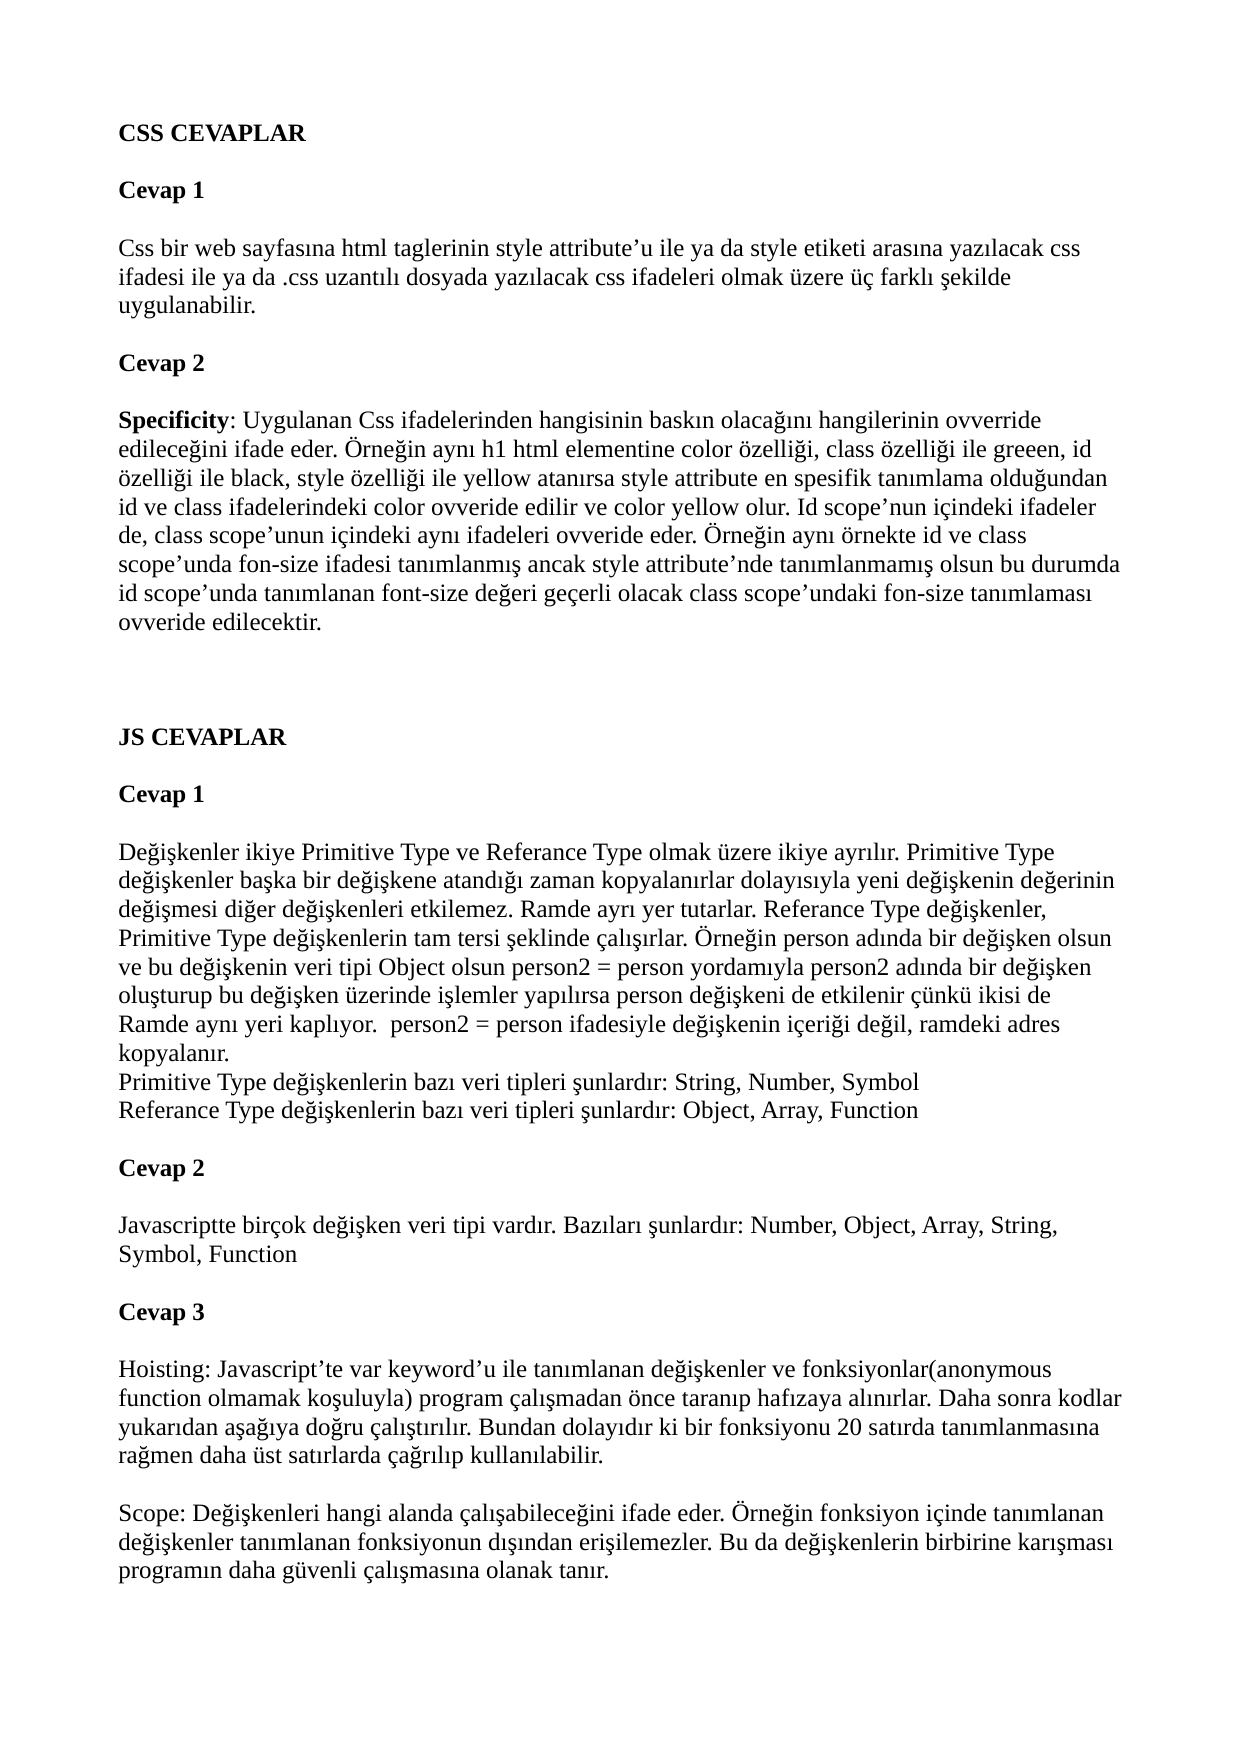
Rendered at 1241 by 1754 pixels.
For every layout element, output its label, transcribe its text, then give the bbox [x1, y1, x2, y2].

text Scope: Değişkenleri hangi alanda çalışabileceğini ifade eder. Örneğin fonksiyon içinde tanımlanan değişkenler tanımlanan fonksiyonun dışından erişilemezler. Bu da değişkenlerin birbirine karışması programın daha güvenli çalışmasına olanak tanır. [118, 1498, 1122, 1584]
text Cevap 1 [118, 176, 1122, 204]
text Hoisting: Javascript’te var keyword’u ile tanımlanan değişkenler ve fonksiyonlar(anonymous function olmamak koşuluyla) program çalışmadan önce taranıp hafızaya alınırlar. Daha sonra kodlar yukarıdan aşağıya doğru çalıştırılır. Bundan dolayıdır ki bir fonksiyonu 20 satırda tanımlanmasına rağmen daha üst satırlarda çağrılıp kullanılabilir. [118, 1354, 1122, 1469]
text JS CEVAPLAR [118, 722, 1122, 751]
text Referance Type değişkenlerin bazı veri tipleri şunlardır: Object, Array, Function [118, 1096, 1122, 1124]
text CSS CEVAPLAR [118, 118, 1122, 147]
text Specificity: Uygulanan Css ifadelerinden hangisinin baskın olacağını hangilerinin ovverride edileceğini ifade eder. Örneğin aynı h1 html elementine color özelliği, class özelliği ile greeen, id özelliği ile black, style özelliği ile yellow atanırsa style attribute en spesifik tanımlama olduğundan id ve class ifadelerindeki color ovveride edilir ve color yellow olur. Id scope’nun içindeki ifadeler de, class scope’unun içindeki aynı ifadeleri ovveride eder. Örneğin aynı örnekte id ve class scope’unda fon-size ifadesi tanımlanmış ancak style attribute’nde tanımlanmamış olsun bu durumda id scope’unda tanımlanan font-size değeri geçerli olacak class scope’undaki fon-size tanımlaması ovveride edilecektir. [118, 406, 1122, 636]
text Css bir web sayfasına html taglerinin style attribute’u ile ya da style etiketi arasına yazılacak css ifadesi ile ya da .css uzantılı dosyada yazılacak css ifadeleri olmak üzere üç farklı şekilde uygulanabilir. [118, 233, 1122, 319]
text Cevap 3 [118, 1297, 1122, 1326]
text Javascriptte birçok değişken veri tipi vardır. Bazıları şunlardır: Number, Object, Array, String, Symbol, Function [118, 1211, 1122, 1268]
text Primitive Type değişkenlerin bazı veri tipleri şunlardır: String, Number, Symbol [118, 1067, 1122, 1096]
text Cevap 2 [118, 1153, 1122, 1182]
text Cevap 1 [118, 779, 1122, 808]
text Cevap 2 [118, 348, 1122, 377]
text Değişkenler ikiye Primitive Type ve Referance Type olmak üzere ikiye ayrılır. Primitive Type değişkenler başka bir değişkene atandığı zaman kopyalanırlar dolayısıyla yeni değişkenin değerinin değişmesi diğer değişkenleri etkilemez. Ramde ayrı yer tutarlar. Referance Type değişkenler, Primitive Type değişkenlerin tam tersi şeklinde çalışırlar. Örneğin person adında bir değişken olsun ve bu değişkenin veri tipi Object olsun person2 = person yordamıyla person2 adında bir değişken oluşturup bu değişken üzerinde işlemler yapılırsa person değişkeni de etkilenir çünkü ikisi de Ramde aynı yeri kaplıyor. person2 = person ifadesiyle değişkenin içeriği değil, ramdeki adres kopyalanır. [118, 837, 1122, 1067]
